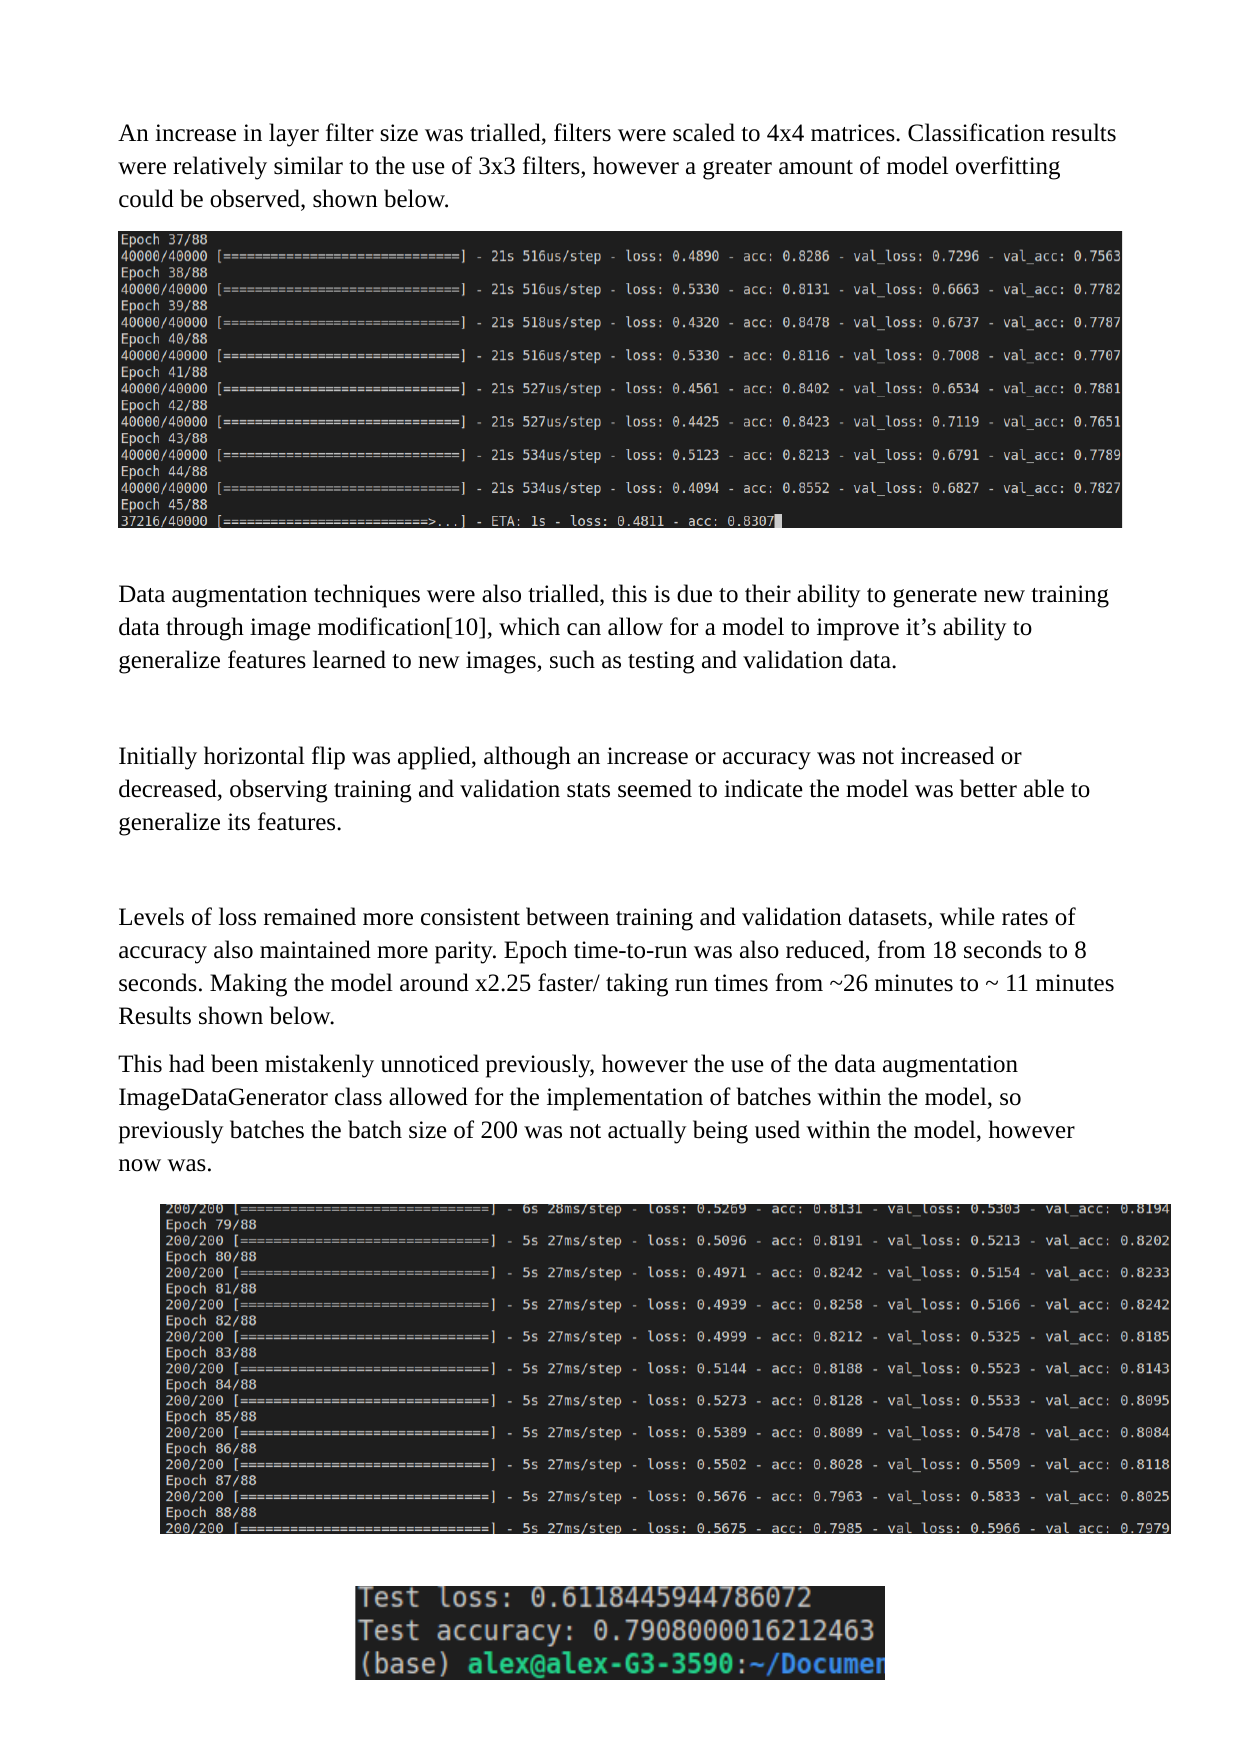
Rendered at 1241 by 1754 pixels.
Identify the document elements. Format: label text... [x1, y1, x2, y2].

text Data augmentation techniques were also trialled, this is due to their ability to generate new training data through image modification[10], which can allow for a model to improve it’s ability to generalize features learned to new images, such as testing and validation data. [118, 579, 1122, 674]
picture [160, 1204, 1171, 1534]
text An increase in layer filter size was trialled, filters were scaled to 4x4 matrices. Classification results were relatively similar to the use of 3x3 filters, however a greater amount of model overfitting could be observed, shown below. [118, 118, 1122, 213]
text Levels of loss remained more consistent between training and validation datasets, while rates of accuracy also maintained more parity. Epoch time-to-run was also reduced, from 18 seconds to 8 seconds. Making the model around x2.25 faster/ taking run times from ~26 minutes to ~ 11 minutes Results shown below. [118, 902, 1122, 1030]
text This had been mistakenly unnoticed previously, however the use of the data augmentation ImageDataGenerator class allowed for the implementation of batches within the model, so previously batches the batch size of 200 was not actually being used within the model, however now was. [118, 1049, 1122, 1176]
picture [355, 1586, 885, 1680]
picture [118, 231, 1123, 528]
text Initially horizontal flip was applied, although an increase or accuracy was not increased or decreased, observing training and validation stats seemed to indicate the model was better able to generalize its features. [118, 741, 1122, 836]
